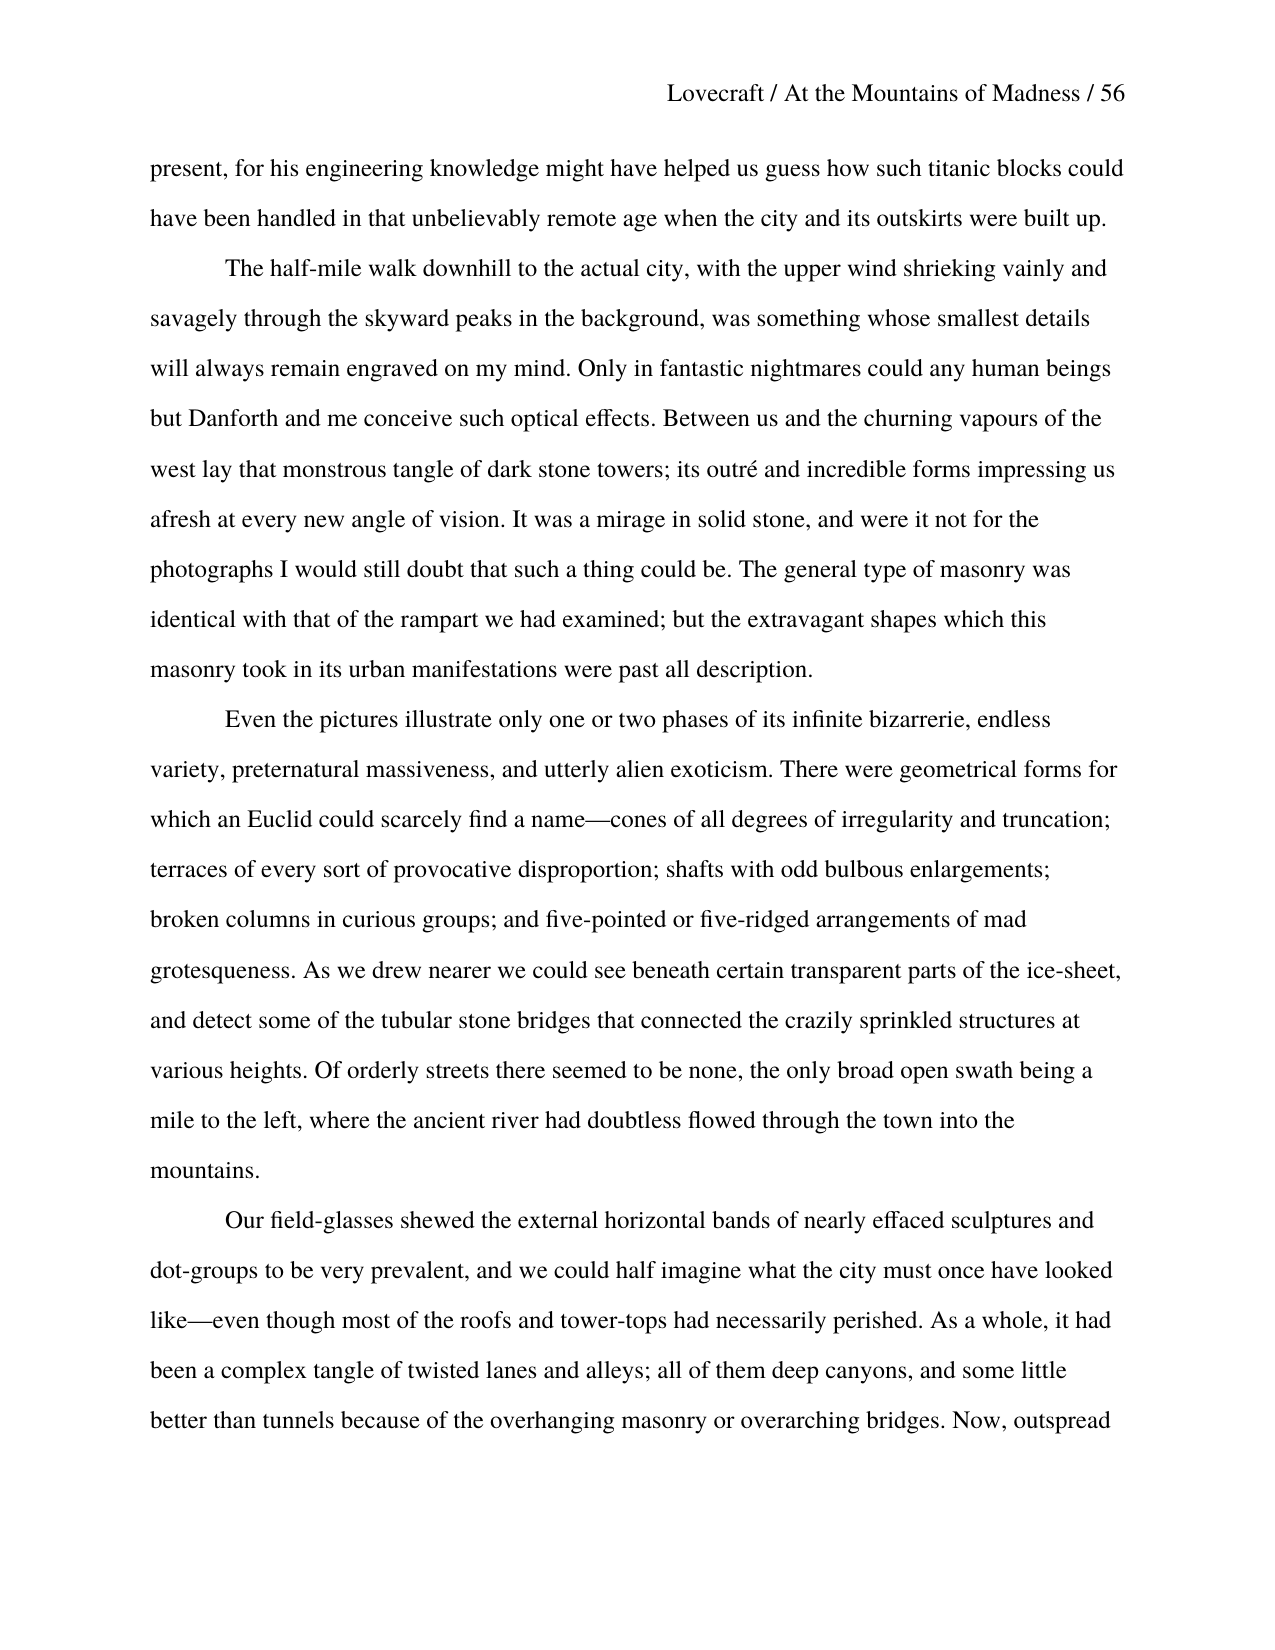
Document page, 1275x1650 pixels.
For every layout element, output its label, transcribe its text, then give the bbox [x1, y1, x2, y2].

text present, for his engineering knowledge might have helped us guess how such titanic blocks could have been handled in that unbelievably remote age when the city and its outskirts were built up. [150, 150, 1125, 233]
text The half-mile walk downhill to the actual city, with the upper wind shrieking vainly and savagely through the skyward peaks in the background, was something whose smallest details will always remain engraved on my mind. Only in fantastic nightmares could any human beings but Danforth and me conceive such optical effects. Between us and the churning vapours of the west lay that monstrous tangle of dark stone towers; its outré and incredible forms impressing us afresh at every new angle of vision. It was a mirage in solid stone, and were it not for the photographs I would still doubt that such a thing could be. The general type of masonry was identical with that of the rampart we had examined; but the extravagant shapes which this masonry took in its urban manifestations were past all description. [150, 250, 1125, 684]
text Even the pictures illustrate only one or two phases of its infinite bizarrerie, endless variety, preternatural massiveness, and utterly alien exoticism. There were geometrical forms for which an Euclid could scarcely find a name—cones of all degrees of irregularity and truncation; terraces of every sort of provocative disproportion; shafts with odd bulbous enlargements; broken columns in curious groups; and five-pointed or five-ridged arrangements of mad grotesqueness. As we drew nearer we could see beneath certain transparent parts of the ice-sheet, and detect some of the tubular stone bridges that connected the crazily sprinkled structures at various heights. Of orderly streets there seemed to be none, the only broad open swath being a mile to the left, where the ancient river had doubtless flowed through the town into the mountains. [150, 701, 1125, 1186]
text Our field-glasses shewed the external horizontal bands of nearly effaced sculptures and dot-groups to be very prevalent, and we could half imagine what the city must once have looked like—even though most of the roofs and tower-tops had necessarily perished. As a whole, it had been a complex tangle of twisted lanes and alleys; all of them deep canyons, and some little better than tunnels because of the overhanging masonry or overarching bridges. Now, outspread [150, 1202, 1125, 1436]
